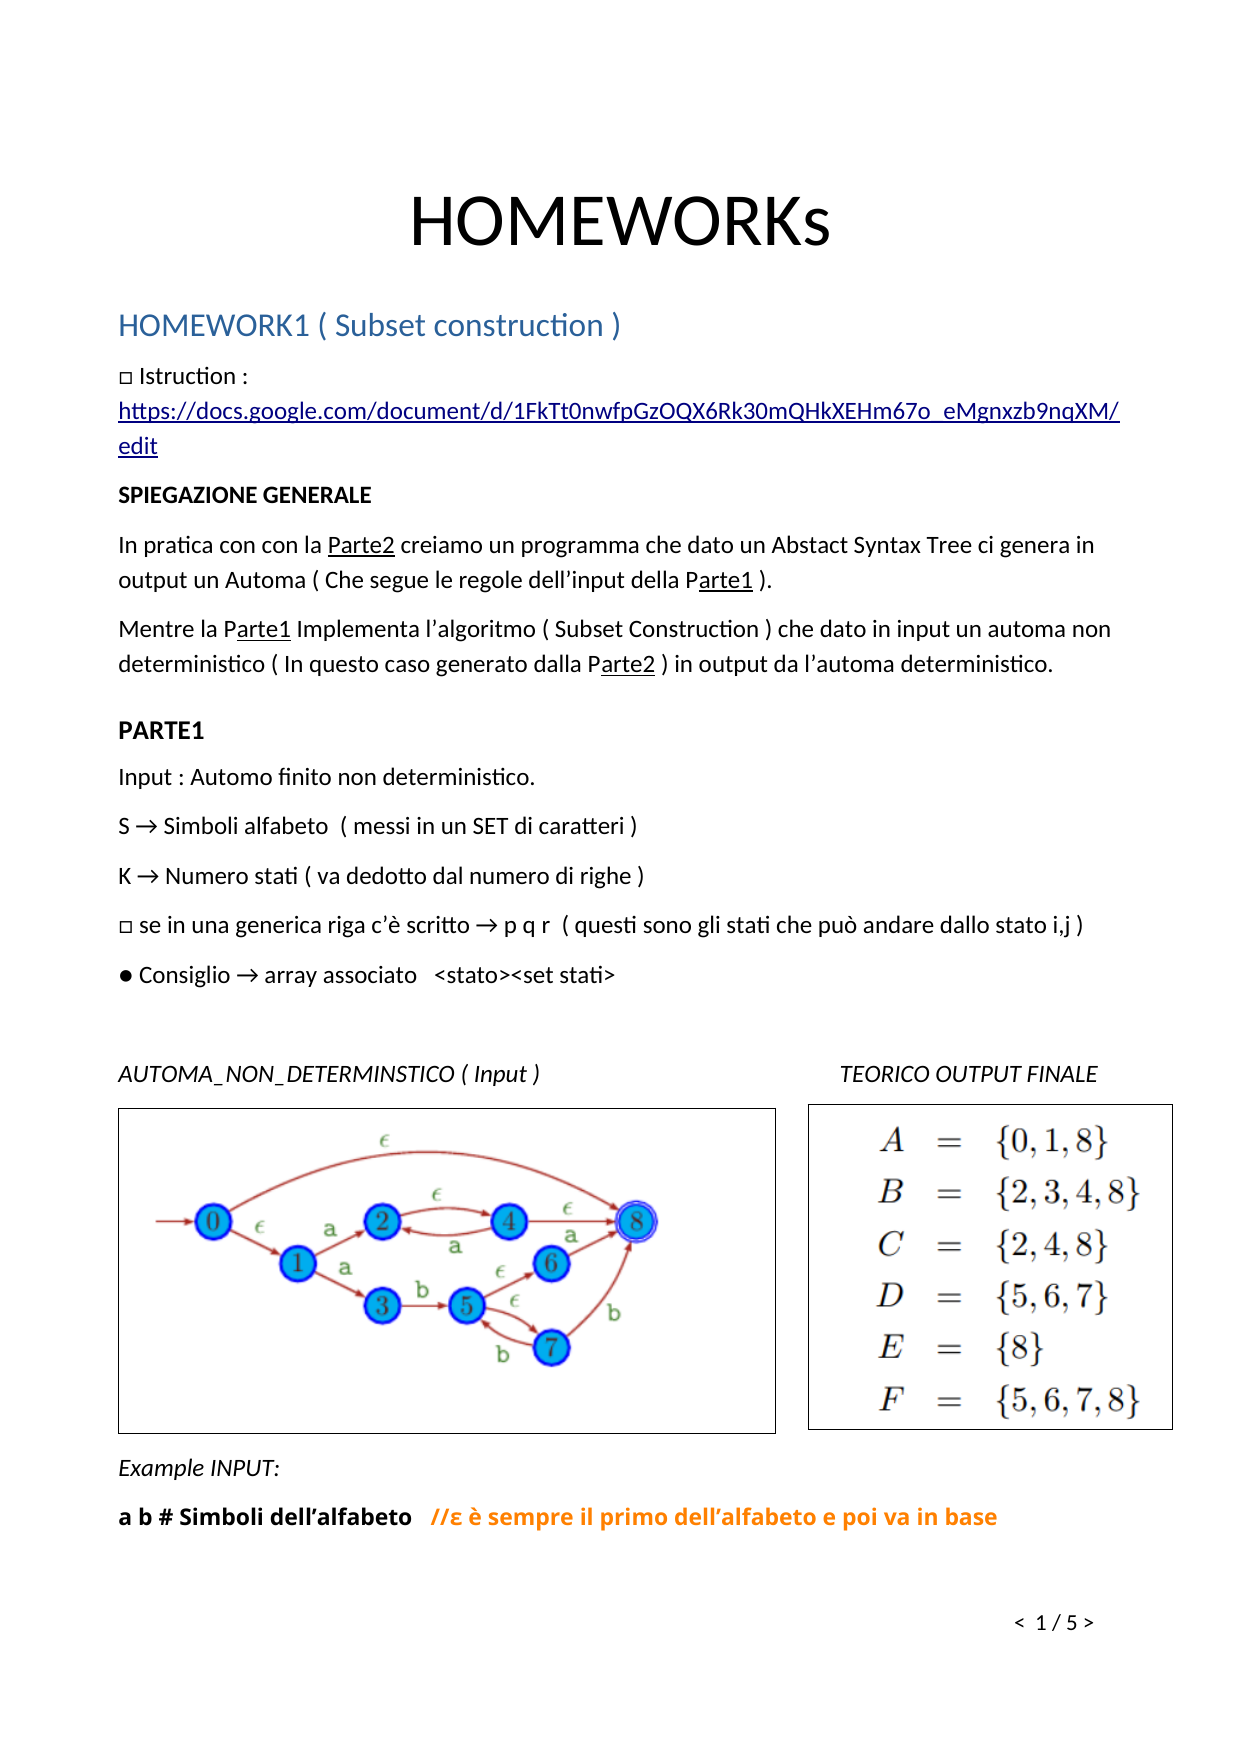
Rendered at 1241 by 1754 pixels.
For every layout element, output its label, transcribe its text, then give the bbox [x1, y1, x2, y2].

title HOMEWORKs [118, 173, 1122, 264]
text a b # Simboli dell’alfabeto //ε è sempre il primo dell’alfabeto e poi va in base [118, 1501, 1122, 1533]
text In pratica con con la Parte2 creiamo un programma che dato un Abstact Syntax Tree ci genera in output un Automa ( Che segue le regole dell’input della Parte1 ). [118, 529, 1122, 594]
subtitle PARTE1 [118, 713, 1122, 746]
text □ se in una generica riga c’è scritto → p q r ( questi sono gli stati che può andare dallo stato i,j ) [118, 909, 1122, 940]
subtitle HOMEWORK1 ( Subset construction ) [118, 304, 1122, 344]
text AUTOMA_NON_DETERMINSTICO ( Input ) TEORICO OUTPUT FINALE [118, 1058, 1122, 1089]
text S → Simboli alfabeto ( messi in un SET di caratteri ) [118, 810, 1122, 841]
text Example INPUT: [118, 1452, 1122, 1482]
text K → Numero stati ( va dedotto dal numero di righe ) [118, 860, 1122, 890]
text □ Istruction : https://docs.google.com/document/d/1FkTt0nwfpGzOQX6Rk30mQHkXEHm67o_eMgnxzb9nqXM/edit [118, 360, 1122, 460]
text Mentre la Parte1 Implementa l’algoritmo ( Subset Construction ) che dato in input un automa non deterministico ( In questo caso generato dalla Parte2 ) in output da l’automa deterministico. [118, 614, 1122, 679]
text ● Consiglio → array associato <stato><set stati> [118, 959, 1122, 989]
text SPIEGAZIONE GENERALE [118, 479, 1122, 510]
text Input : Automo finito non deterministico. [118, 761, 1122, 791]
picture [121, 1110, 773, 1430]
picture [810, 1107, 1170, 1426]
